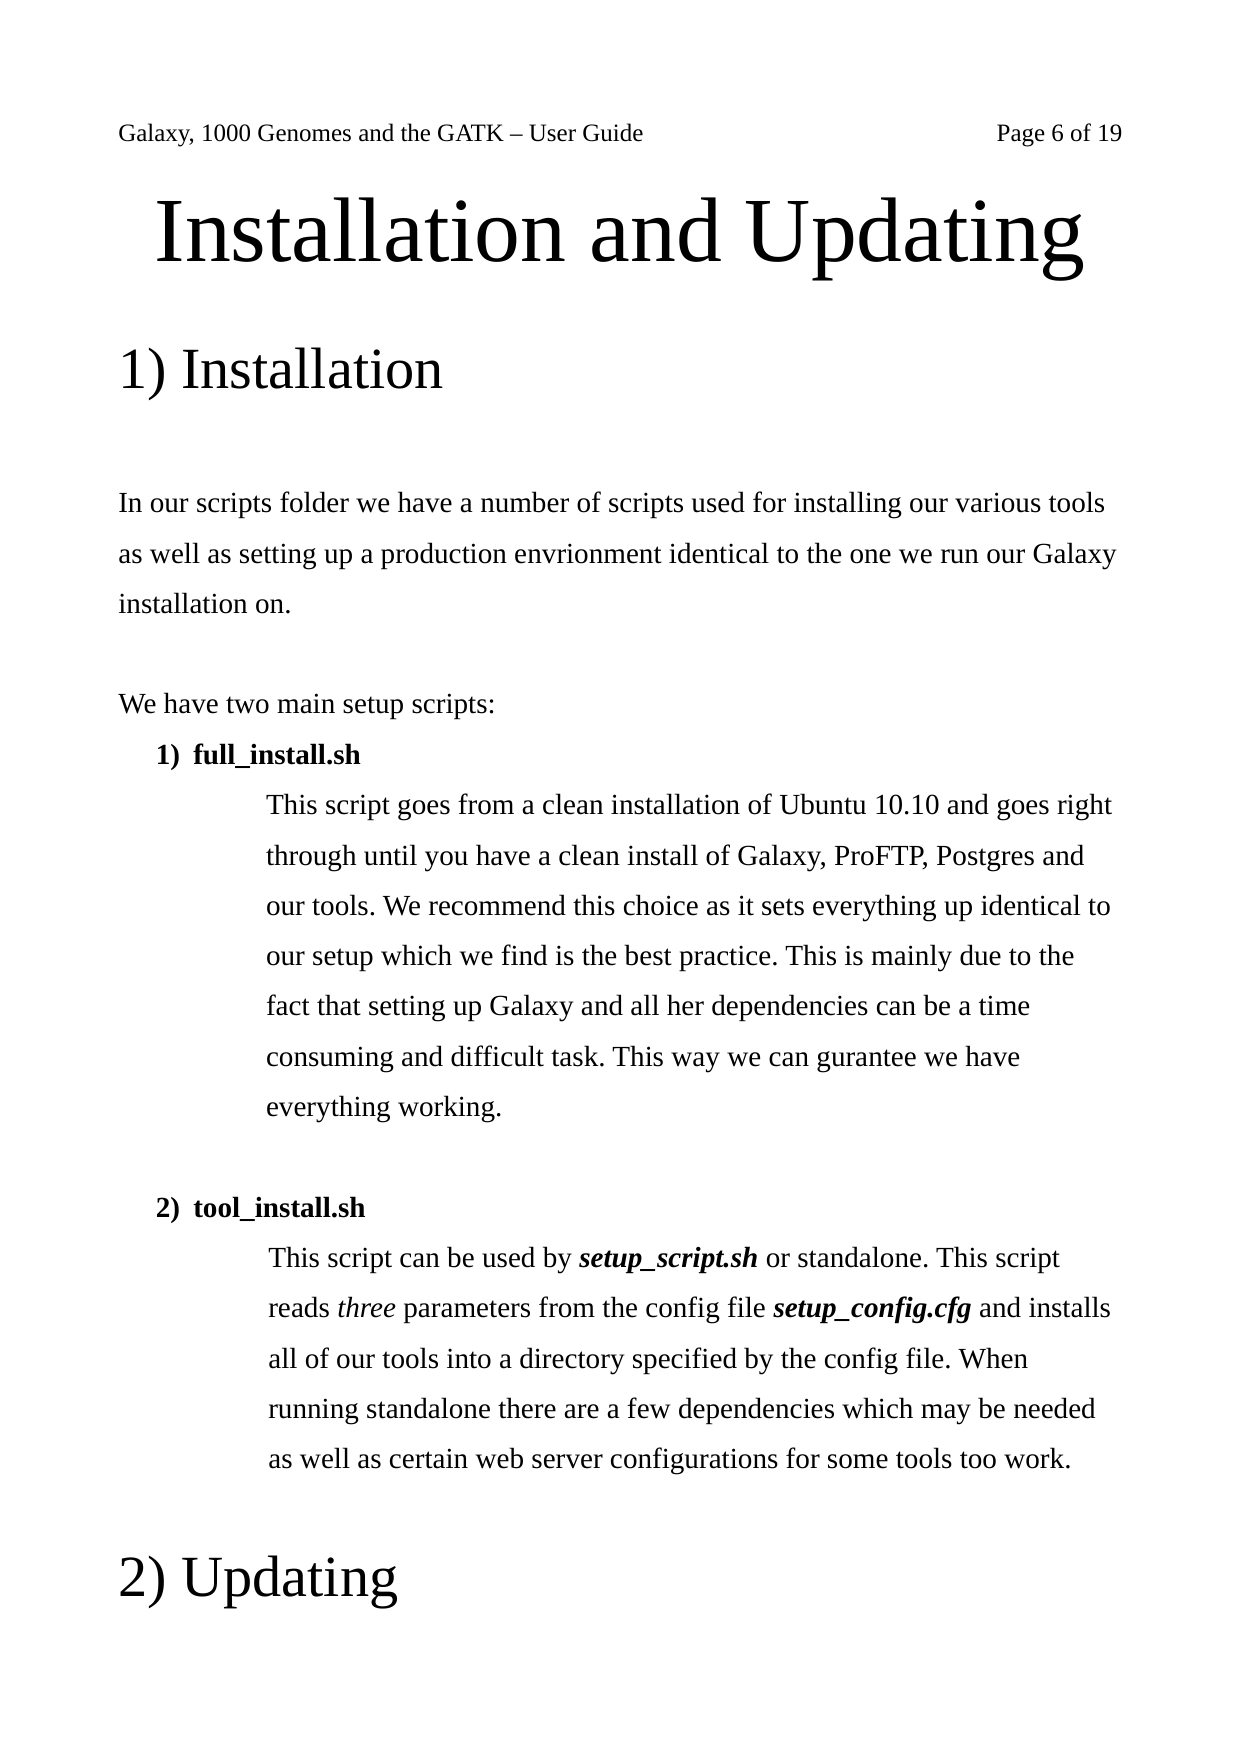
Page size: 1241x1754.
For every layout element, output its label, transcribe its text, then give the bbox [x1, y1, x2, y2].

text 2) Updating [118, 1542, 1122, 1609]
list tool_install.sh [156, 1190, 1122, 1223]
text Installation and Updating [118, 176, 1122, 282]
text In our scripts folder we have a number of scripts used for installing our various tools as well as setting up a production envrionment identical to the one we run our Galaxy installation on. [118, 485, 1122, 619]
text This script goes from a clean installation of Ubuntu 10.10 and goes right through until you have a clean install of Galaxy, ProFTP, Postgres and our tools. We recommend this choice as it sets everything up identical to our setup which we find is the best practice. This is mainly due to the fact that setting up Galaxy and all her dependencies can be a time consuming and difficult task. This way we can gurantee we have everything working. [118, 787, 1122, 1123]
list This script can be used by setup_script.sh or standalone. This script reads three parameters from the config file setup_config.cfg and installs all of our tools into a directory specified by the config file. When running standalone there are a few dependencies which may be needed as well as certain web server configurations for some tools too work. [231, 1240, 1122, 1475]
list full_install.sh [156, 737, 1122, 771]
text 1) Installation [118, 334, 1122, 402]
text We have two main setup scripts: [118, 687, 1122, 720]
